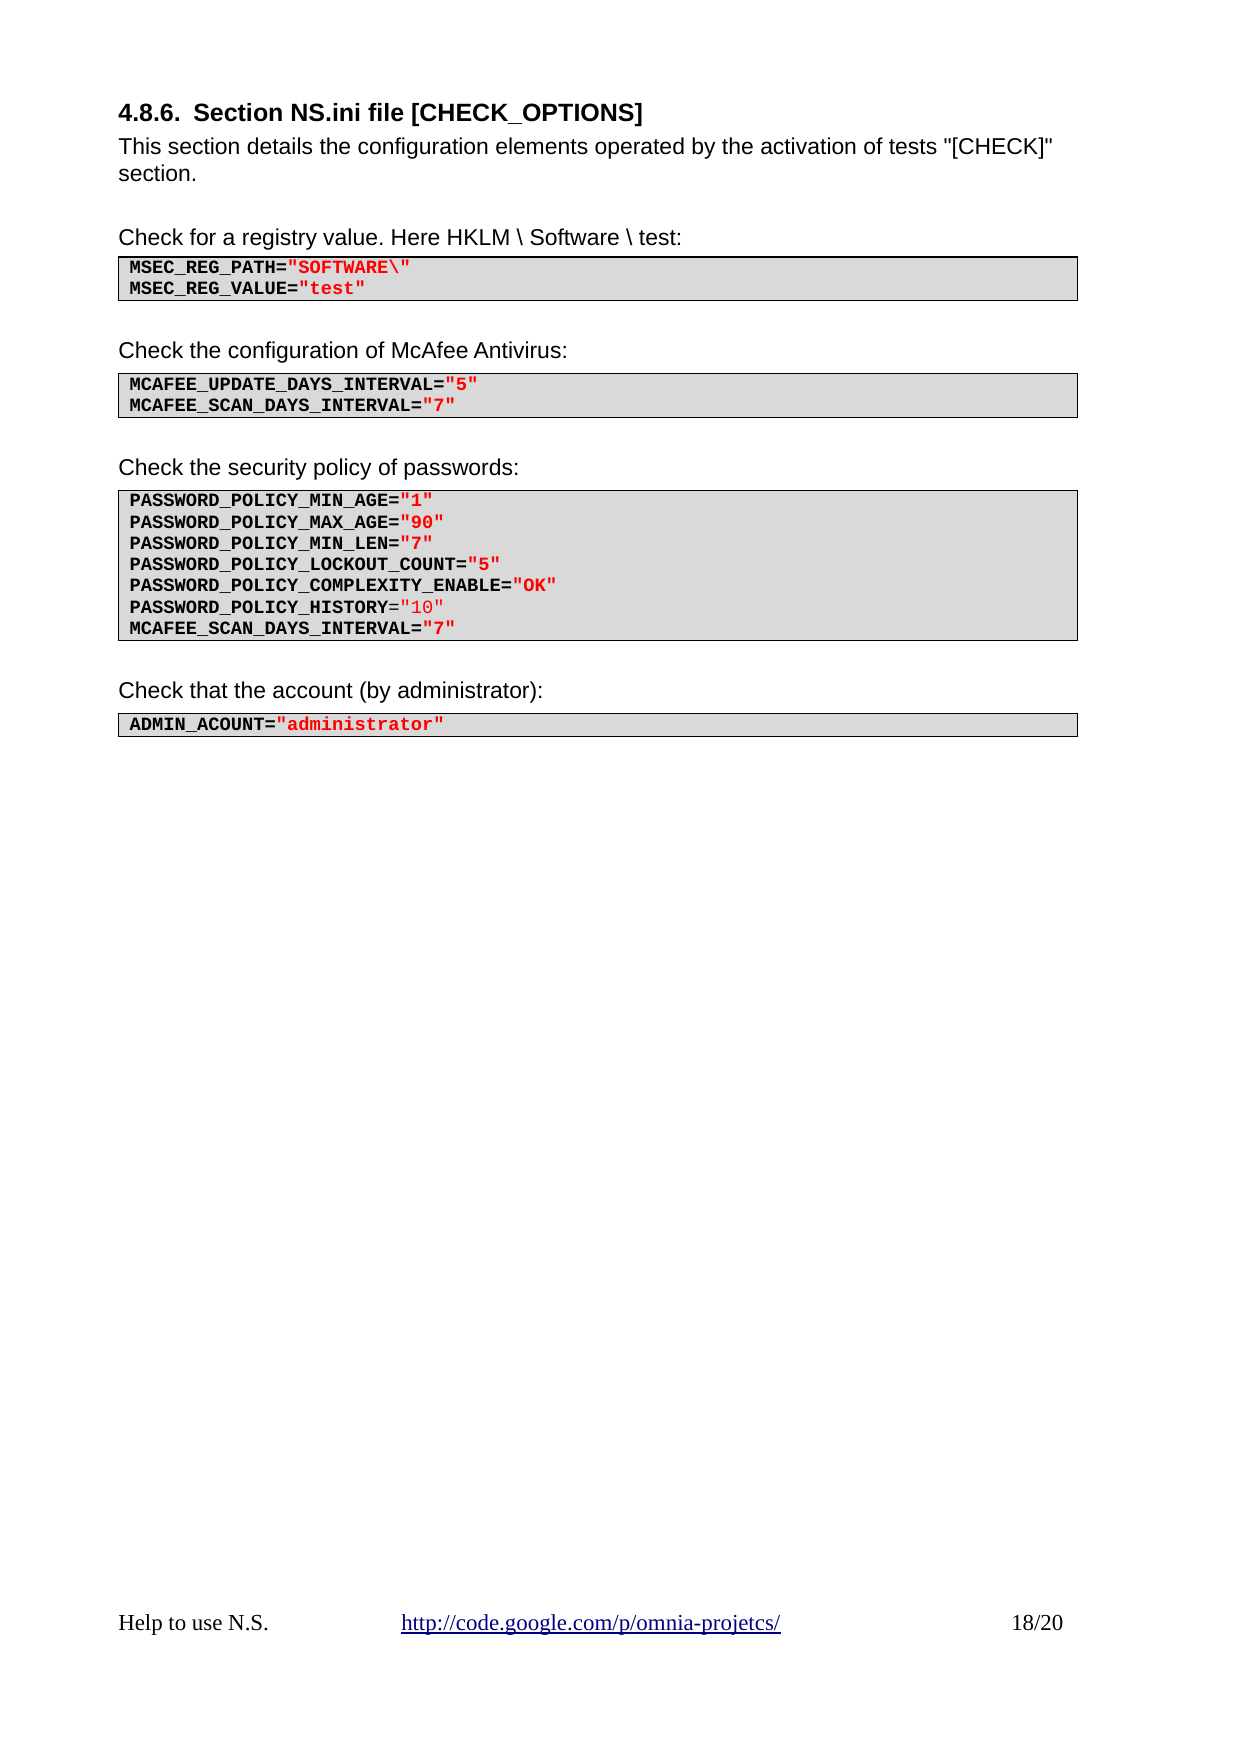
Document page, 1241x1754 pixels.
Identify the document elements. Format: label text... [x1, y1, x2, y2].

text Check the security policy of passwords: [118, 454, 1122, 480]
table_header PASSWORD_POLICY_MIN_AGE="1" PASSWORD_POLICY_MAX_AGE="90" PASSWORD_POLICY_MIN_LEN="7" PASSWORD_POLICY_LOCKOUT_COUNT="5" PASSWORD_POLICY_COMPLEXITY_ENABLE="OK" PASSWORD_POLICY_HISTORY="10" MCAFEE_SCAN_DAYS_INTERVAL="7" [119, 491, 1077, 640]
table_header MSEC_REG_PATH="SOFTWARE\" MSEC_REG_VALUE="test" [119, 258, 1077, 300]
subtitle Section NS.ini file [CHECK_OPTIONS] [118, 98, 1122, 127]
text Check the configuration of McAfee Antivirus: [118, 337, 1122, 363]
table_header MCAFEE_UPDATE_DAYS_INTERVAL="5" MCAFEE_SCAN_DAYS_INTERVAL="7" [119, 374, 1077, 417]
text Check for a registry value. Here HKLM \ Software \ test: [118, 224, 1122, 250]
text This section details the configuration elements operated by the activation of tests "[CHECK]" section. [118, 133, 1122, 186]
text Check that the account (by administrator): [118, 677, 1122, 703]
table_header ADMIN_ACOUNT="administrator" [119, 714, 1077, 736]
